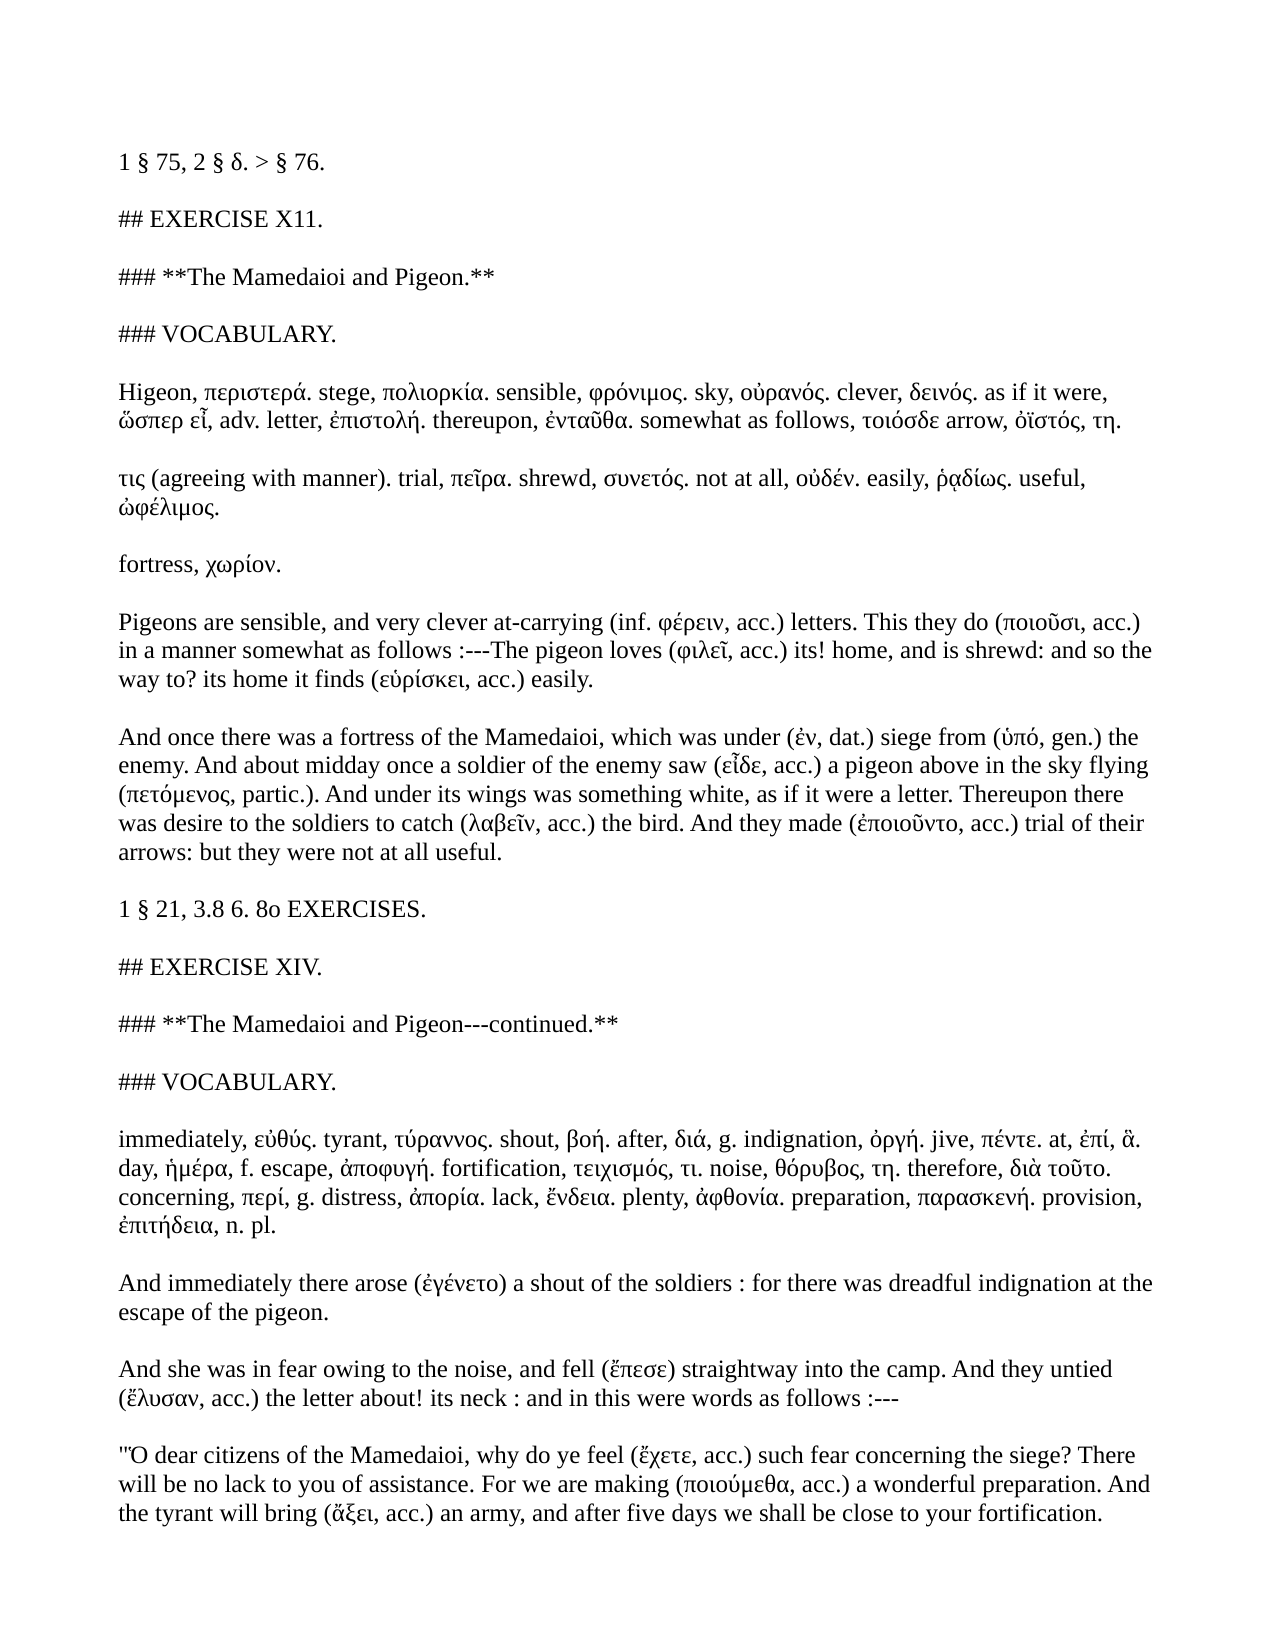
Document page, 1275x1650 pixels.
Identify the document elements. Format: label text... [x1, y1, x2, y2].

text 1 § 21, 3.8 6. 8ο EXERCISES. [118, 894, 1157, 923]
text immediately, εὐθύς. tyrant, τύραννος. shout, βοή. after, διά, g. indignation, ὀργή. jive, πέντε. at, ἐπί, ἃ. day, ἡμέρα, f. escape, ἀποφυγή. fortification, τειχισμός, τι. noise, θόρυβος, τη. therefore, διὰ τοῦτο. concerning, περί, g. distress, ἀπορία. lack, ἔνδεια. plenty, ἀφθονία. preparation, παρασκενή. provision, ἐπιτήδεια, n. pl. [118, 1124, 1157, 1239]
text ## EXERCISE XIV. [118, 952, 1157, 981]
text τις (agreeing with manner). trial, πεῖρα. shrewd, συνετός. not at all, οὐδέν. easily, ῥᾳδίως. useful, ὠφέλιμος. [118, 463, 1157, 521]
text 1 § 75, 2 § δ. > § 76. [118, 147, 1157, 176]
text "Ὁ dear citizens of the Mamedaioi, why do ye feel (ἔχετε, acc.) such fear concerning the siege? There will be no lack to you of assistance. For we are making (ποιούμεθα, acc.) a wonderful preparation. And the tyrant will bring (ἄξει, acc.) an army, and after five days we shall be close to your fortification. [118, 1441, 1157, 1527]
text ### **The Mamedaioi and Pigeon.** [118, 262, 1157, 291]
text ### VOCABULARY. [118, 1067, 1157, 1096]
text fortress, χωρίον. [118, 549, 1157, 578]
text Higeon, περιστερά. stege, πολιορκία. sensible, φρόνιμος. sky, οὐρανός. clever, δεινός. as if it were, ὥσπερ εἶ, adv. letter, ἐπιστολή. thereupon, ἐνταῦθα. somewhat as follows, τοιόσδε arrow, ὀϊστός, τη. [118, 377, 1157, 434]
text ### **The Mamedaioi and Pigeon---continued.** [118, 1009, 1157, 1038]
text ## EXERCISE X11. [118, 204, 1157, 233]
text Pigeons are sensible, and very clever at-carrying (inf. φέρειν, acc.) letters. This they do (ποιοῦσι, acc.) in a manner somewhat as follows :---The pigeon loves (φιλεῖ, acc.) its! home, and is shrewd: and so the way to? its home it finds (εὑρίσκει, acc.) easily. [118, 607, 1157, 693]
text And immediately there arose (ἐγένετο) a shout of the soldiers : for there was dreadful indignation at the escape of the pigeon. [118, 1268, 1157, 1326]
text And once there was a fortress of the Mamedaioi, which was under (ἐν, dat.) siege from (ὑπό, gen.) the enemy. And about midday once a soldier of the enemy saw (εἶδε, acc.) a pigeon above in the sky flying (πετόμενος, partic.). And under its wings was something white, as if it were a letter. Thereupon there was desire to the soldiers to catch (λαβεῖν, acc.) the bird. And they made (ἐποιοῦντο, acc.) trial of their arrows: but they were not at all useful. [118, 722, 1157, 866]
text ### VOCABULARY. [118, 319, 1157, 348]
text And she was in fear owing to the noise, and fell (ἔπεσε) straightway into the camp. And they untied (ἔλυσαν, acc.) the letter about! its neck : and in this were words as follows :--- [118, 1354, 1157, 1412]
